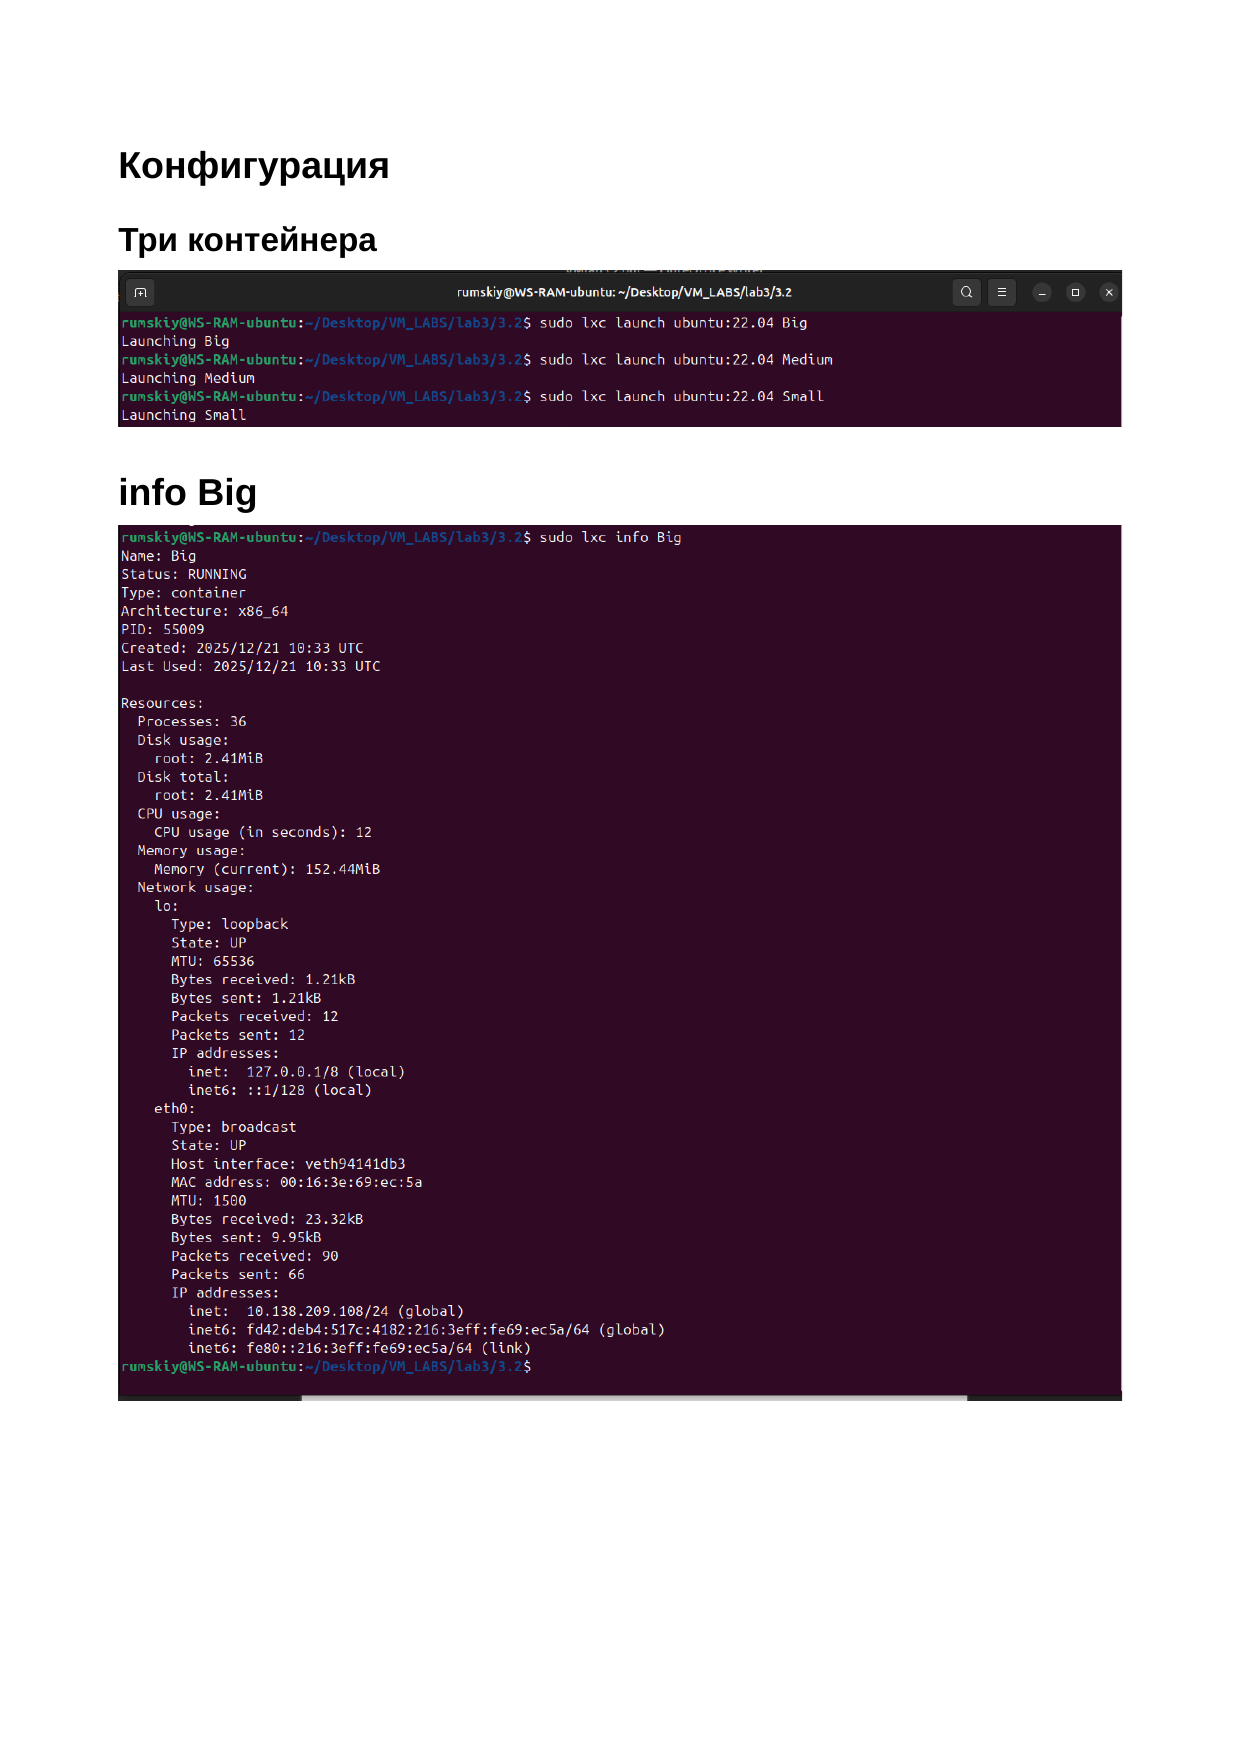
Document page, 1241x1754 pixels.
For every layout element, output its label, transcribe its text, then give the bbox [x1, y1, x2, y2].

subtitle info Big [118, 427, 1122, 513]
picture [118, 525, 1123, 1401]
subtitle Три контейнера [118, 219, 1122, 258]
picture [118, 270, 1123, 427]
subtitle Конфигурация [118, 143, 1122, 186]
